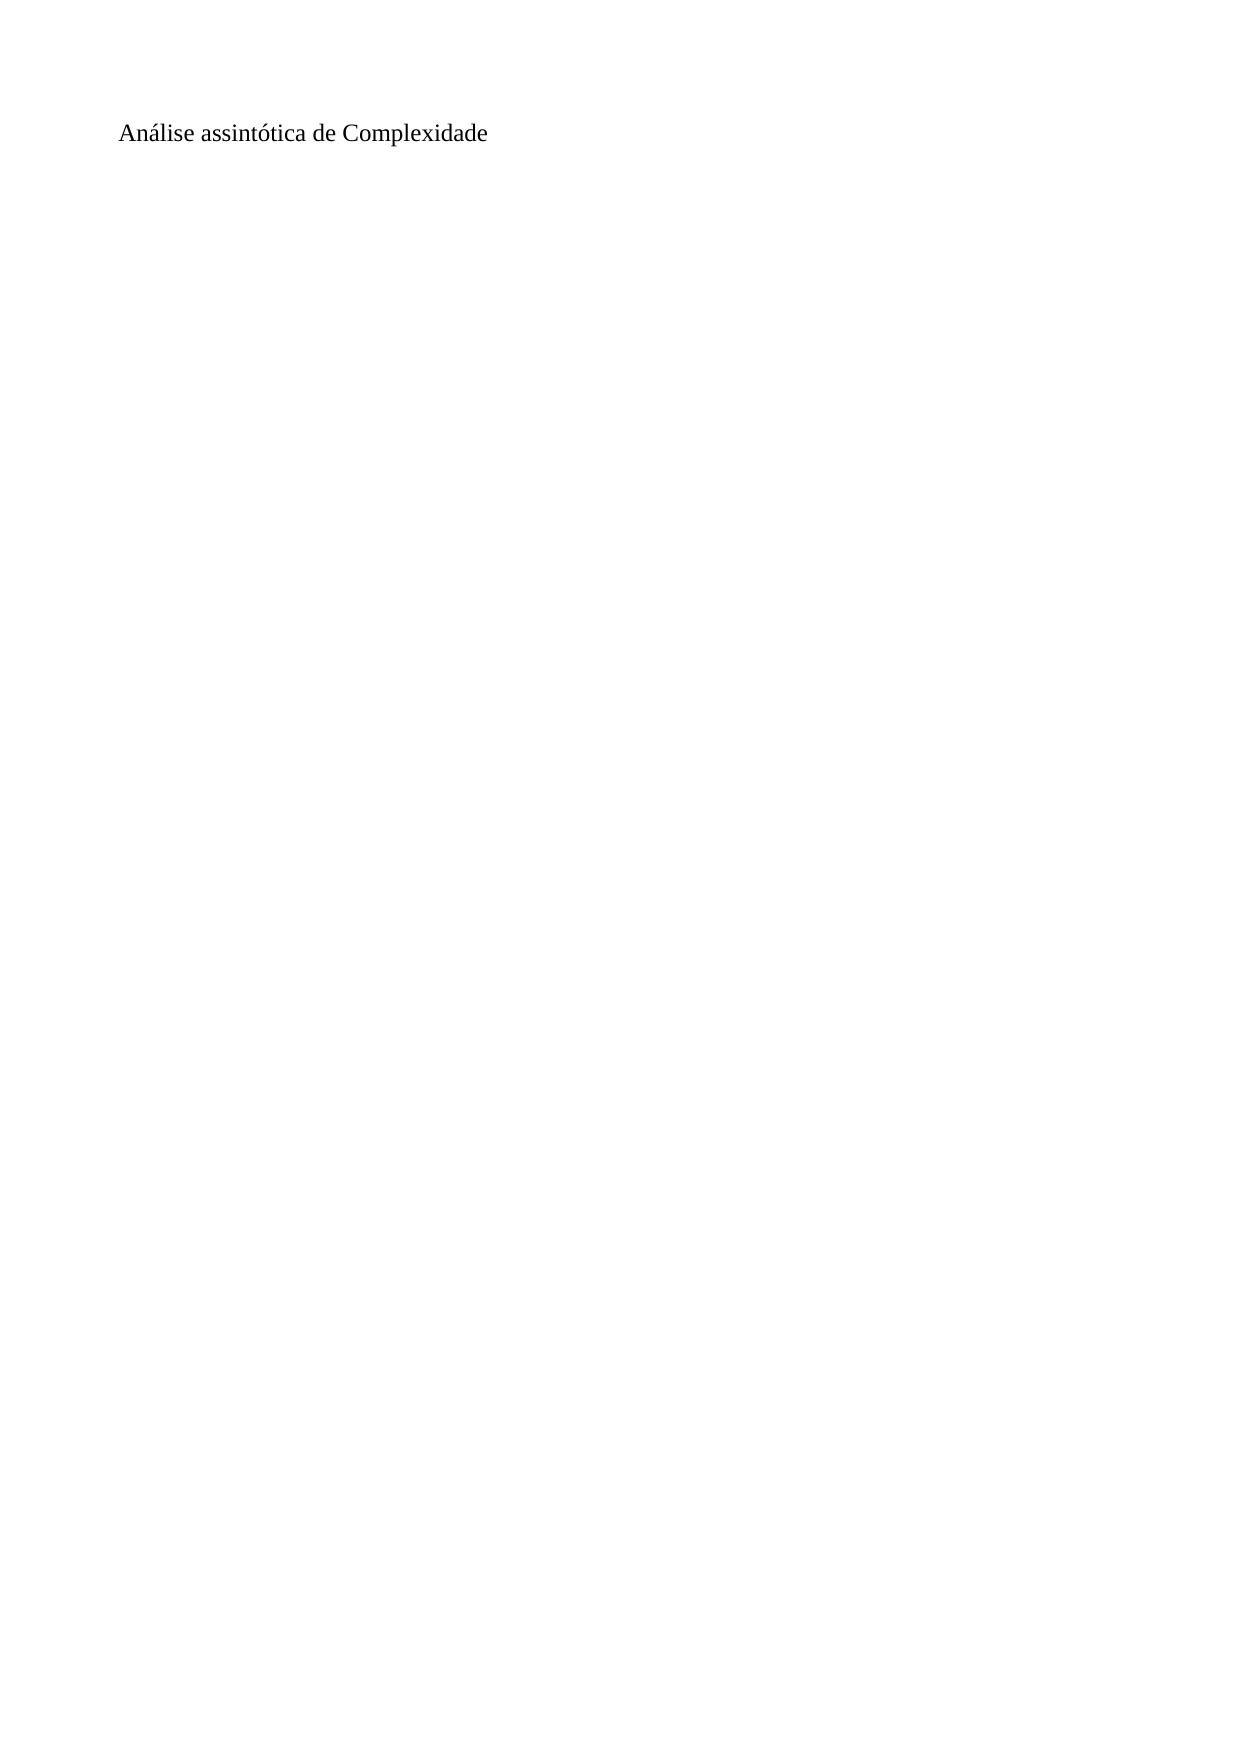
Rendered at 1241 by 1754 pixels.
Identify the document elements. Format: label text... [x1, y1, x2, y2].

text Análise assintótica de Complexidade [118, 118, 1122, 147]
